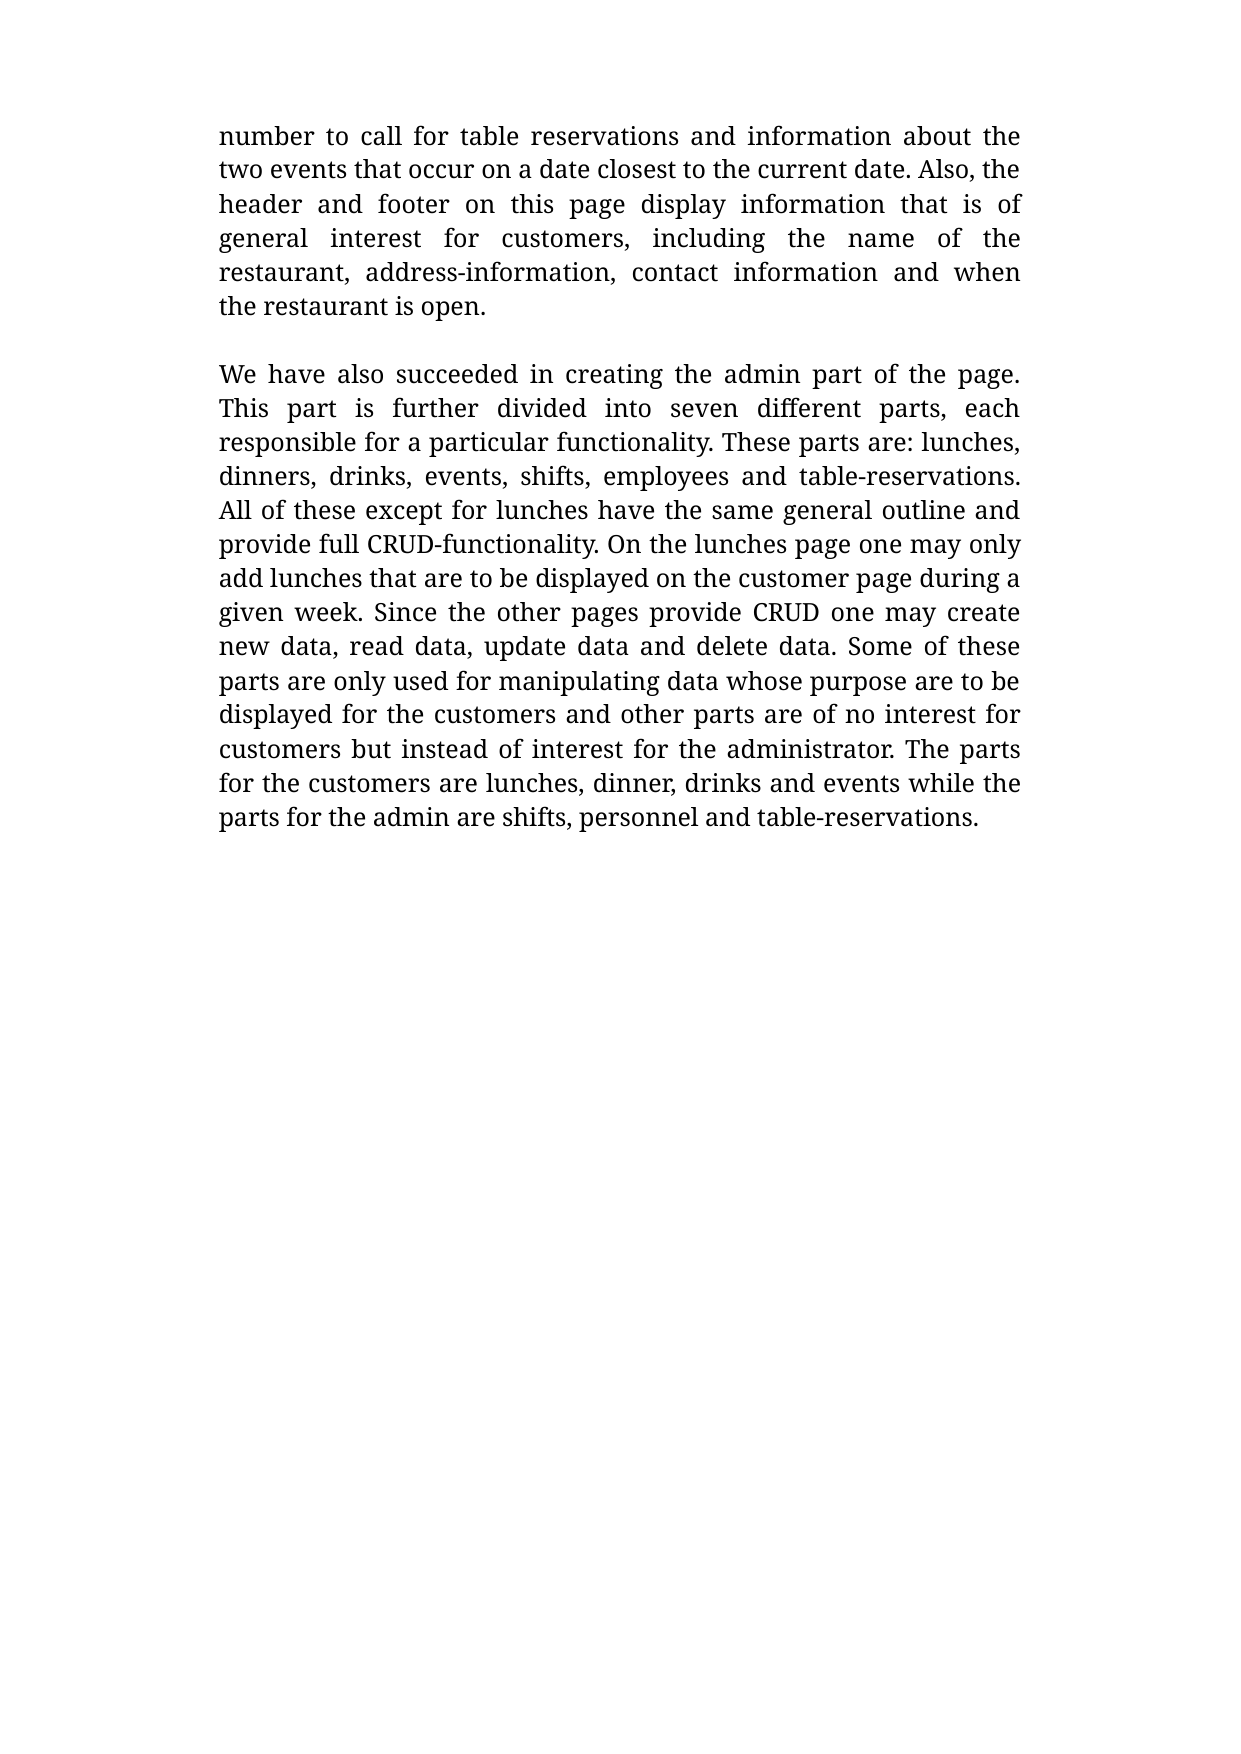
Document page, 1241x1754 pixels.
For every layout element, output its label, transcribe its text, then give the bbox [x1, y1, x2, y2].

text We have also succeeded in creating the admin part of the page. This part is further divided into seven different parts, each responsible for a particular functionality. These parts are: lunches, dinners, drinks, events, shifts, employees and table-reservations. All of these except for lunches have the same general outline and provide full CRUD-functionality. On the lunches page one may only add lunches that are to be displayed on the customer page during a given week. Since the other pages provide CRUD one may create new data, read data, update data and delete data. Some of these parts are only used for manipulating data whose purpose are to be displayed for the customers and other parts are of no interest for customers but instead of interest for the administrator. The parts for the customers are lunches, dinner, drinks and events while the parts for the admin are shifts, personnel and table-reservations. [218, 357, 1022, 833]
text number to call for table reservations and information about the two events that occur on a date closest to the current date. Also, the header and footer on this page display information that is of general interest for customers, including the name of the restaurant, address-information, contact information and when the restaurant is open. [218, 118, 1022, 322]
